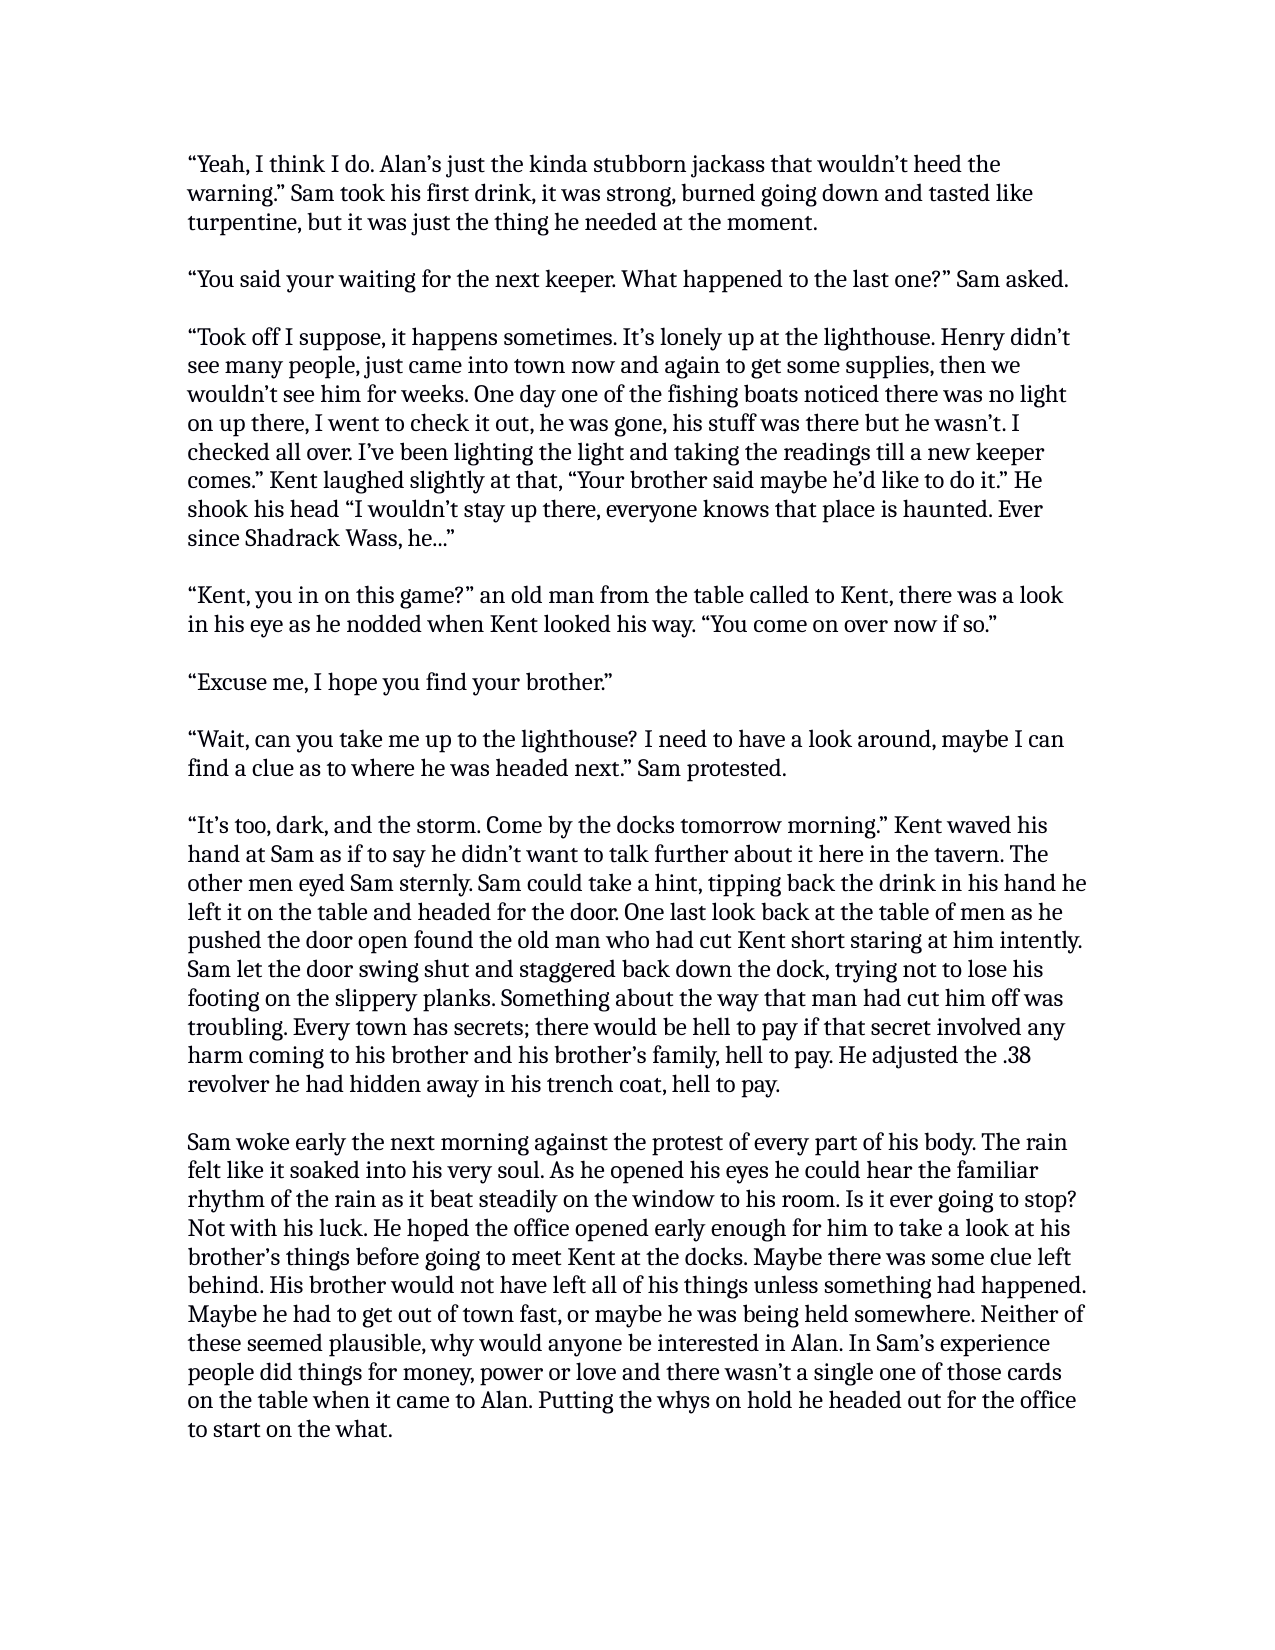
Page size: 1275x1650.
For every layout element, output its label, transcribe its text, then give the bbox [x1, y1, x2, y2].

text “It’s too, dark, and the storm. Come by the docks tomorrow morning.” Kent waved his hand at Sam as if to say he didn’t want to talk further about it here in the tavern. The other men eyed Sam sternly. Sam could take a hint, tipping back the drink in his hand he left it on the table and headed for the door. One last look back at the table of men as he pushed the door open found the old man who had cut Kent short staring at him intently. Sam let the door swing shut and staggered back down the dock, trying not to lose his footing on the slippery planks. Something about the way that man had cut him off was troubling. Every town has secrets; there would be hell to pay if that secret involved any harm coming to his brother and his brother’s family, hell to pay. He adjusted the .38 revolver he had hidden away in his trench coat, hell to pay. [187, 811, 1087, 1099]
text “Wait, can you take me up to the lighthouse? I need to have a look around, maybe I can find a clue as to where he was headed next.” Sam protested. [187, 725, 1087, 782]
text “Excuse me, I hope you find your brother.” [187, 667, 1087, 696]
text “Kent, you in on this game?” an old man from the table called to Kent, there was a look in his eye as he nodded when Kent looked his way. “You come on over now if so.” [187, 581, 1087, 639]
text “You said your waiting for the next keeper. What happened to the last one?” Sam asked. [187, 265, 1087, 294]
text Sam woke early the next morning against the protest of every part of his body. The rain felt like it soaked into his very soul. As he opened his eyes he could hear the familiar rhythm of the rain as it beat steadily on the window to his room. Is it ever going to stop? Not with his luck. He hoped the office opened early enough for him to take a look at his brother’s things before going to meet Kent at the docks. Maybe there was some clue left behind. His brother would not have left all of his things unless something had happened. Maybe he had to get out of town fast, or maybe he was being held somewhere. Neither of these seemed plausible, why would anyone be interested in Alan. In Sam’s experience people did things for money, power or love and there wasn’t a single one of those cards on the table when it came to Alan. Putting the whys on hold he headed out for the office to start on the what. [187, 1127, 1087, 1444]
text “Yeah, I think I do. Alan’s just the kinda stubborn jackass that wouldn’t heed the warning.” Sam took his first drink, it was strong, burned going down and tasted like turpentine, but it was just the thing he needed at the moment. [187, 150, 1087, 236]
text “Took off I suppose, it happens sometimes. It’s lonely up at the lighthouse. Henry didn’t see many people, just came into town now and again to get some supplies, then we wouldn’t see him for weeks. One day one of the fishing boats noticed there was no light on up there, I went to check it out, he was gone, his stuff was there but he wasn’t. I checked all over. I’ve been lighting the light and taking the readings till a new keeper comes.” Kent laughed slightly at that, “Your brother said maybe he’d like to do it.” He shook his head “I wouldn’t stay up there, everyone knows that place is haunted. Ever since Shadrack Wass, he...” [187, 322, 1087, 552]
